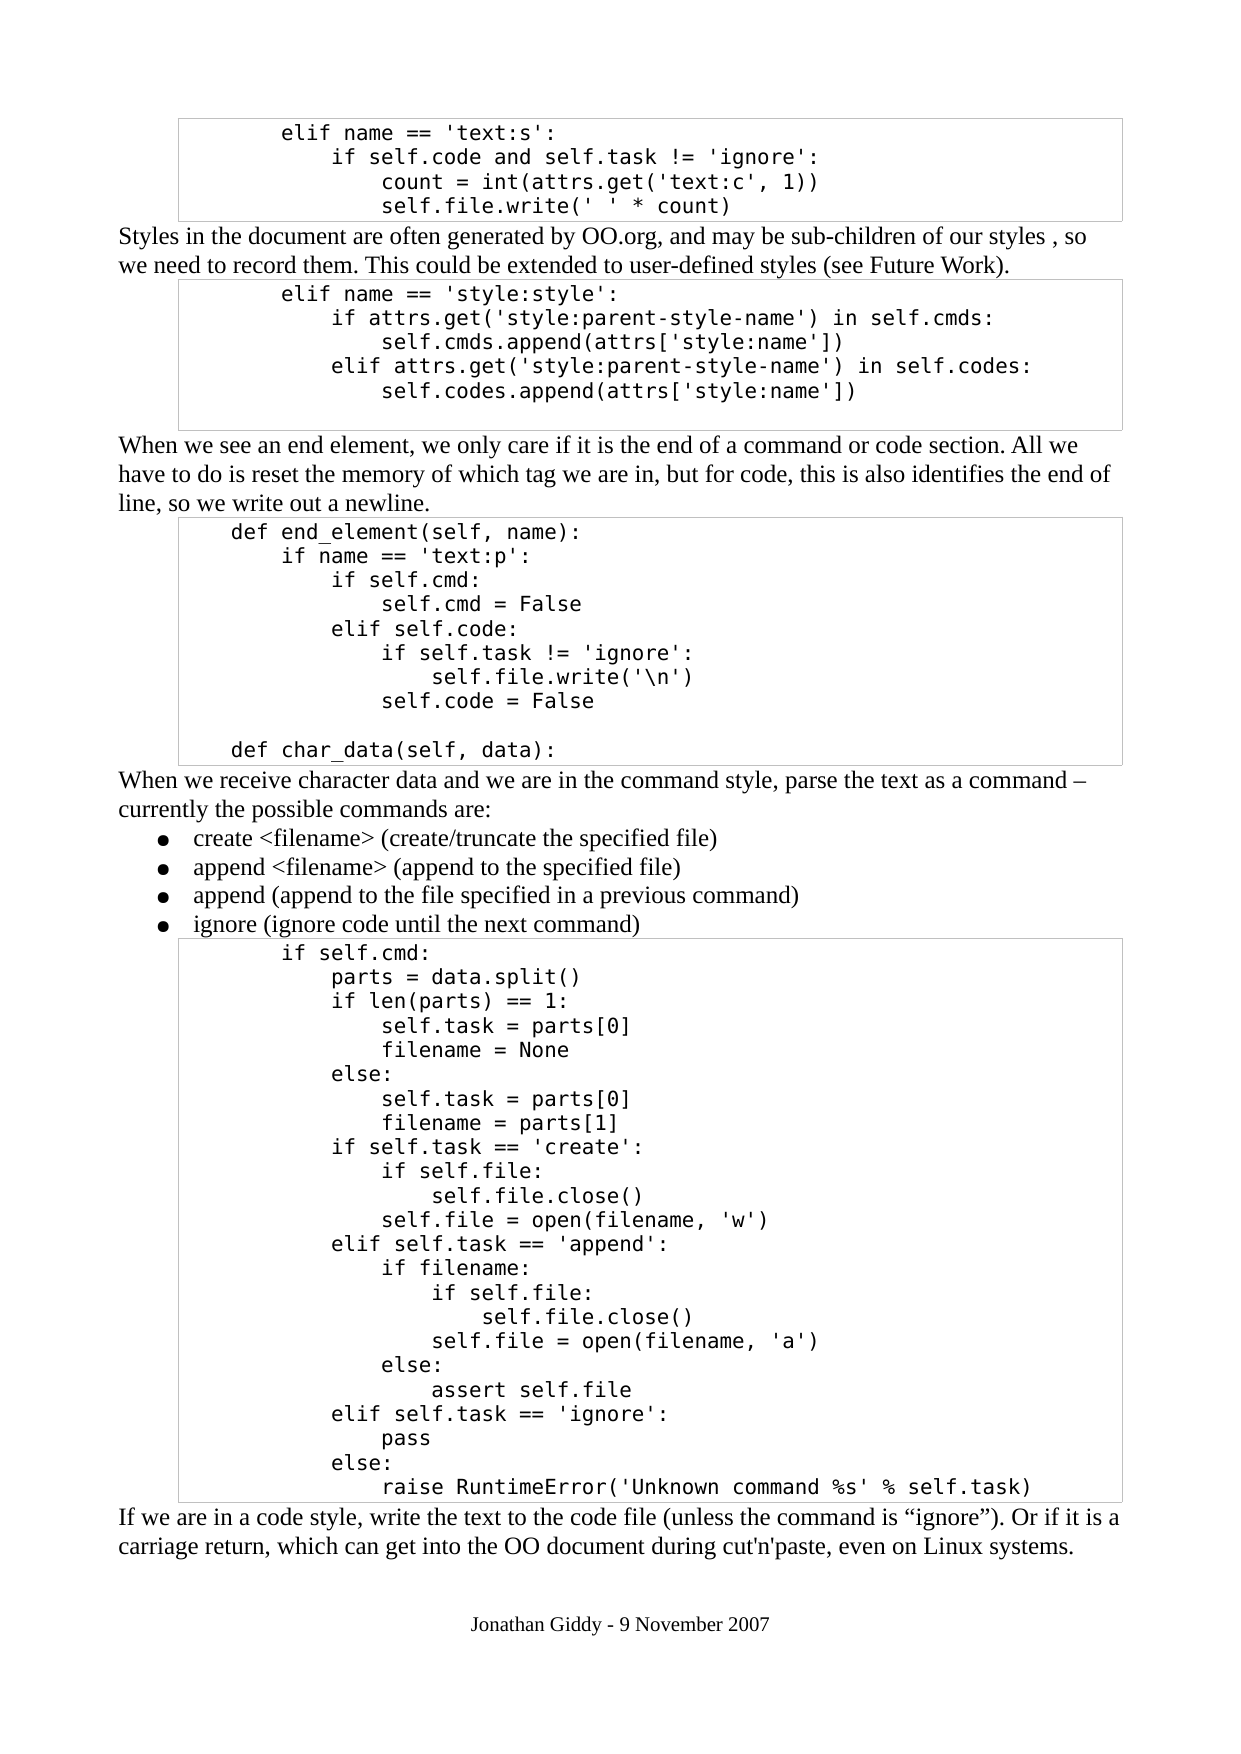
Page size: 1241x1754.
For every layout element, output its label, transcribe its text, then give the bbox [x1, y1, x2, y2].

text filename = None [179, 1035, 1122, 1059]
text if len(parts) == 1: [179, 986, 1122, 1011]
list append (append to the file specified in a previous command) [156, 880, 1122, 909]
text parts = data.split() [179, 962, 1122, 986]
text self.task = parts[0] [179, 1011, 1122, 1035]
text pass [179, 1423, 1122, 1448]
text elif attrs.get('style:parent-style-name') in self.codes: [179, 352, 1122, 376]
text elif self.task == 'append': [179, 1229, 1122, 1253]
text if attrs.get('style:parent-style-name') in self.cmds: [179, 303, 1122, 327]
text raise RuntimeError('Unknown command %s' % self.task) [179, 1472, 1122, 1502]
text count = int(attrs.get('text:c', 1)) [179, 167, 1122, 191]
text self.file = open(filename, 'a') [179, 1326, 1122, 1351]
text When we see an end element, we only care if it is the end of a command or code section. All we have to do is reset the memory of which tag we are in, but for code, this is also identifies the end of line, so we write out a newline. [118, 430, 1122, 517]
text self.file.close() [179, 1302, 1122, 1326]
text If we are in a code style, write the text to the code file (unless the command is “ignore”). Or if it is a carriage return, which can get into the OO document during cut'n'paste, even on Linux systems. [118, 1502, 1122, 1560]
text self.cmds.append(attrs['style:name']) [179, 327, 1122, 352]
text if name == 'text:p': [179, 541, 1122, 565]
text self.task = parts[0] [179, 1083, 1122, 1108]
text else: [179, 1059, 1122, 1083]
text def char_data(self, data): [179, 735, 1122, 765]
list ignore (ignore code until the next command) [156, 909, 1122, 938]
text else: [179, 1448, 1122, 1472]
list append <filename> (append to the specified file) [156, 852, 1122, 880]
text self.file.close() [179, 1181, 1122, 1205]
text self.file = open(filename, 'w') [179, 1205, 1122, 1229]
text if self.code and self.task != 'ignore': [179, 142, 1122, 167]
text self.file.write(' ' * count) [179, 191, 1122, 221]
text self.file.write('\n') [179, 662, 1122, 687]
text elif self.task == 'ignore': [179, 1399, 1122, 1423]
text def end_element(self, name): [179, 518, 1122, 541]
text elif name == 'style:style': [179, 280, 1122, 303]
text When we receive character data and we are in the command style, parse the text as a command – currently the possible commands are: [118, 765, 1122, 823]
text if self.file: [179, 1156, 1122, 1181]
text self.cmd = False [179, 589, 1122, 614]
text if self.cmd: [179, 939, 1122, 962]
text filename = parts[1] [179, 1108, 1122, 1132]
text assert self.file [179, 1375, 1122, 1399]
text if self.file: [179, 1278, 1122, 1302]
text if self.task != 'ignore': [179, 638, 1122, 662]
text elif name == 'text:s': [179, 119, 1122, 142]
text self.codes.append(attrs['style:name']) [179, 376, 1122, 403]
text self.code = False [179, 687, 1122, 714]
list create <filename> (create/truncate the specified file) [156, 823, 1122, 852]
text if self.task == 'create': [179, 1132, 1122, 1156]
text Styles in the document are often generated by OO.org, and may be sub-children of our styles , so we need to record them. This could be extended to user-defined styles (see Future Work). [118, 221, 1122, 279]
text else: [179, 1351, 1122, 1375]
text elif self.code: [179, 614, 1122, 638]
text if filename: [179, 1253, 1122, 1278]
text if self.cmd: [179, 565, 1122, 589]
